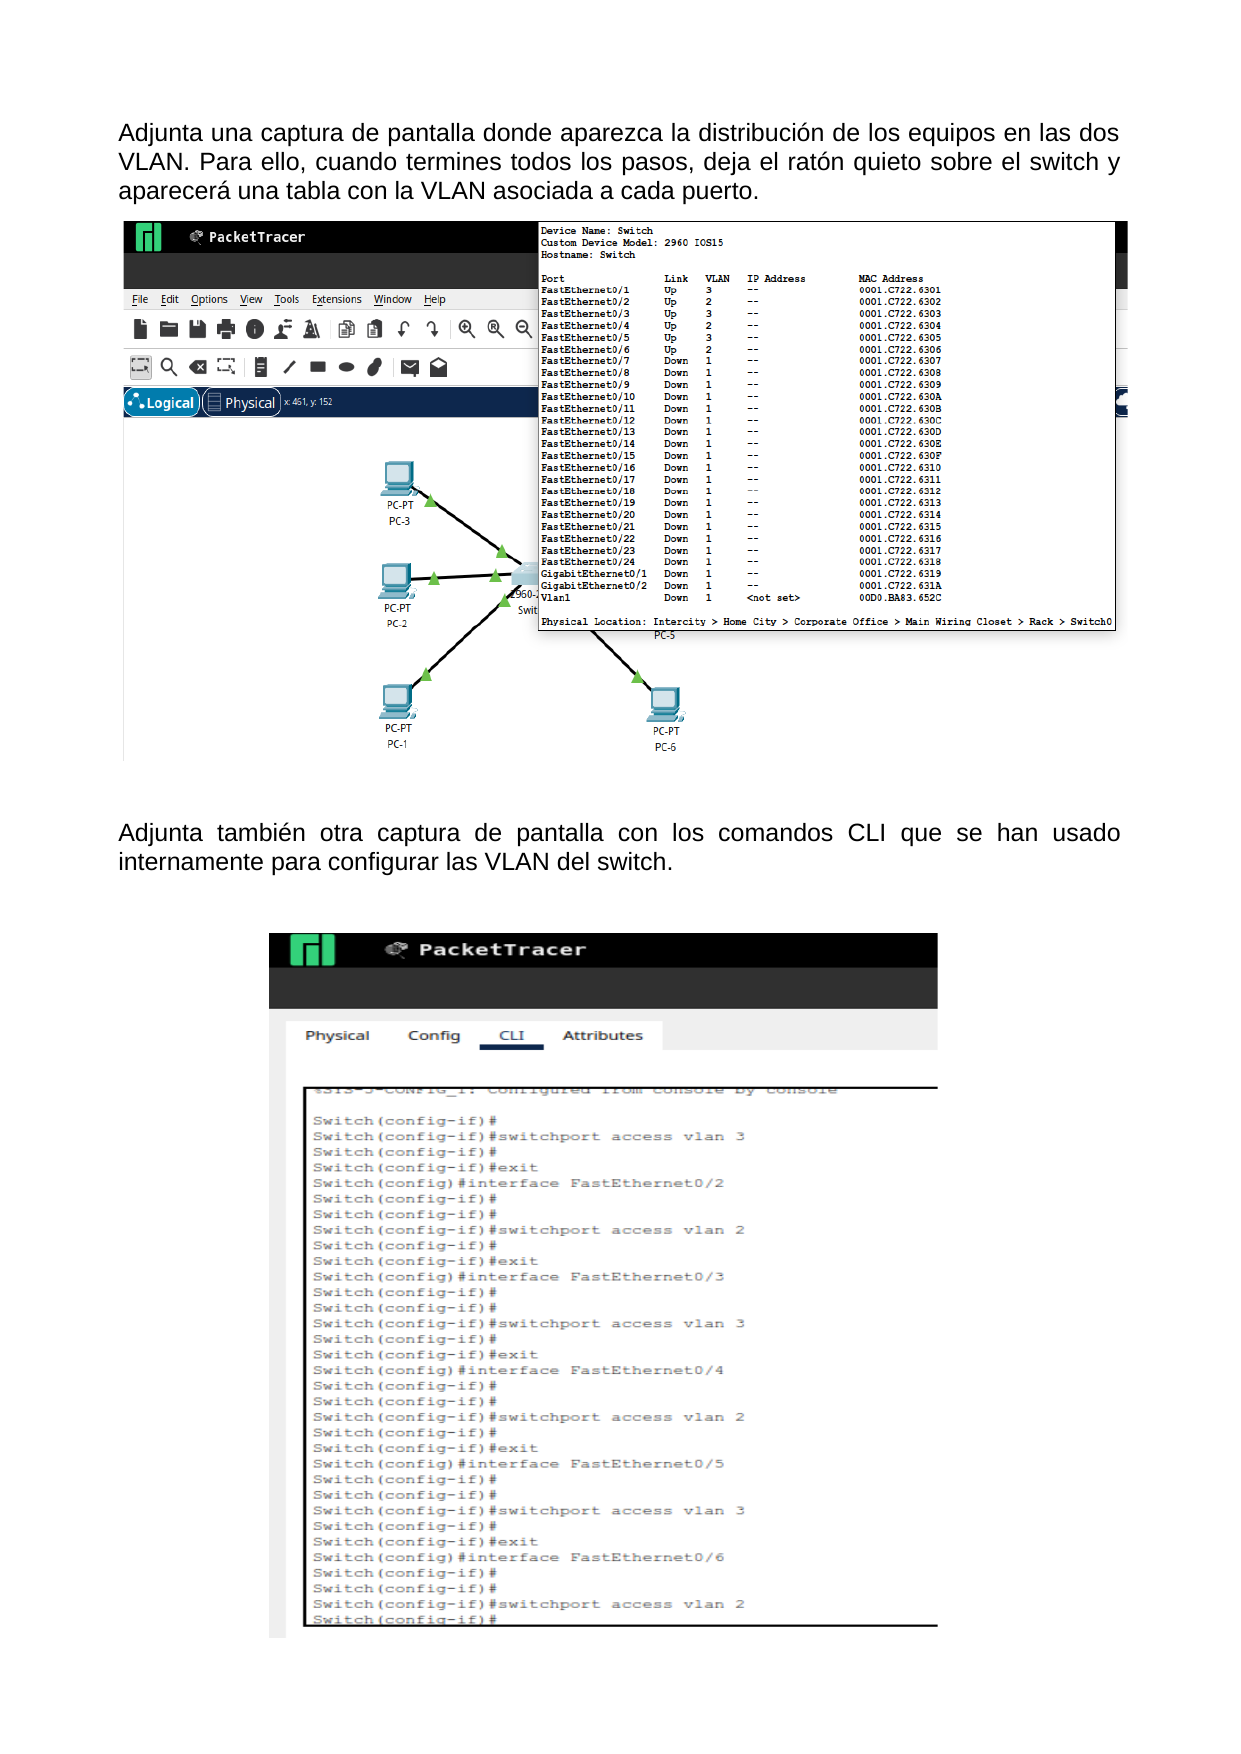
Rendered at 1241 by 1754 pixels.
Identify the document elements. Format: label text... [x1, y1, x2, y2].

text Adjunta también otra captura de pantalla con los comandos CLI que se han usado internamente para configurar las VLAN del switch. [118, 818, 1122, 875]
picture [123, 221, 1128, 761]
picture [269, 933, 938, 1638]
text Adjunta una captura de pantalla donde aparezca la distribución de los equipos en las dos VLAN. Para ello, cuando termines todos los pasos, deja el ratón quieto sobre el switch y aparecerá una tabla con la VLAN asociada a cada puerto. [118, 118, 1122, 204]
